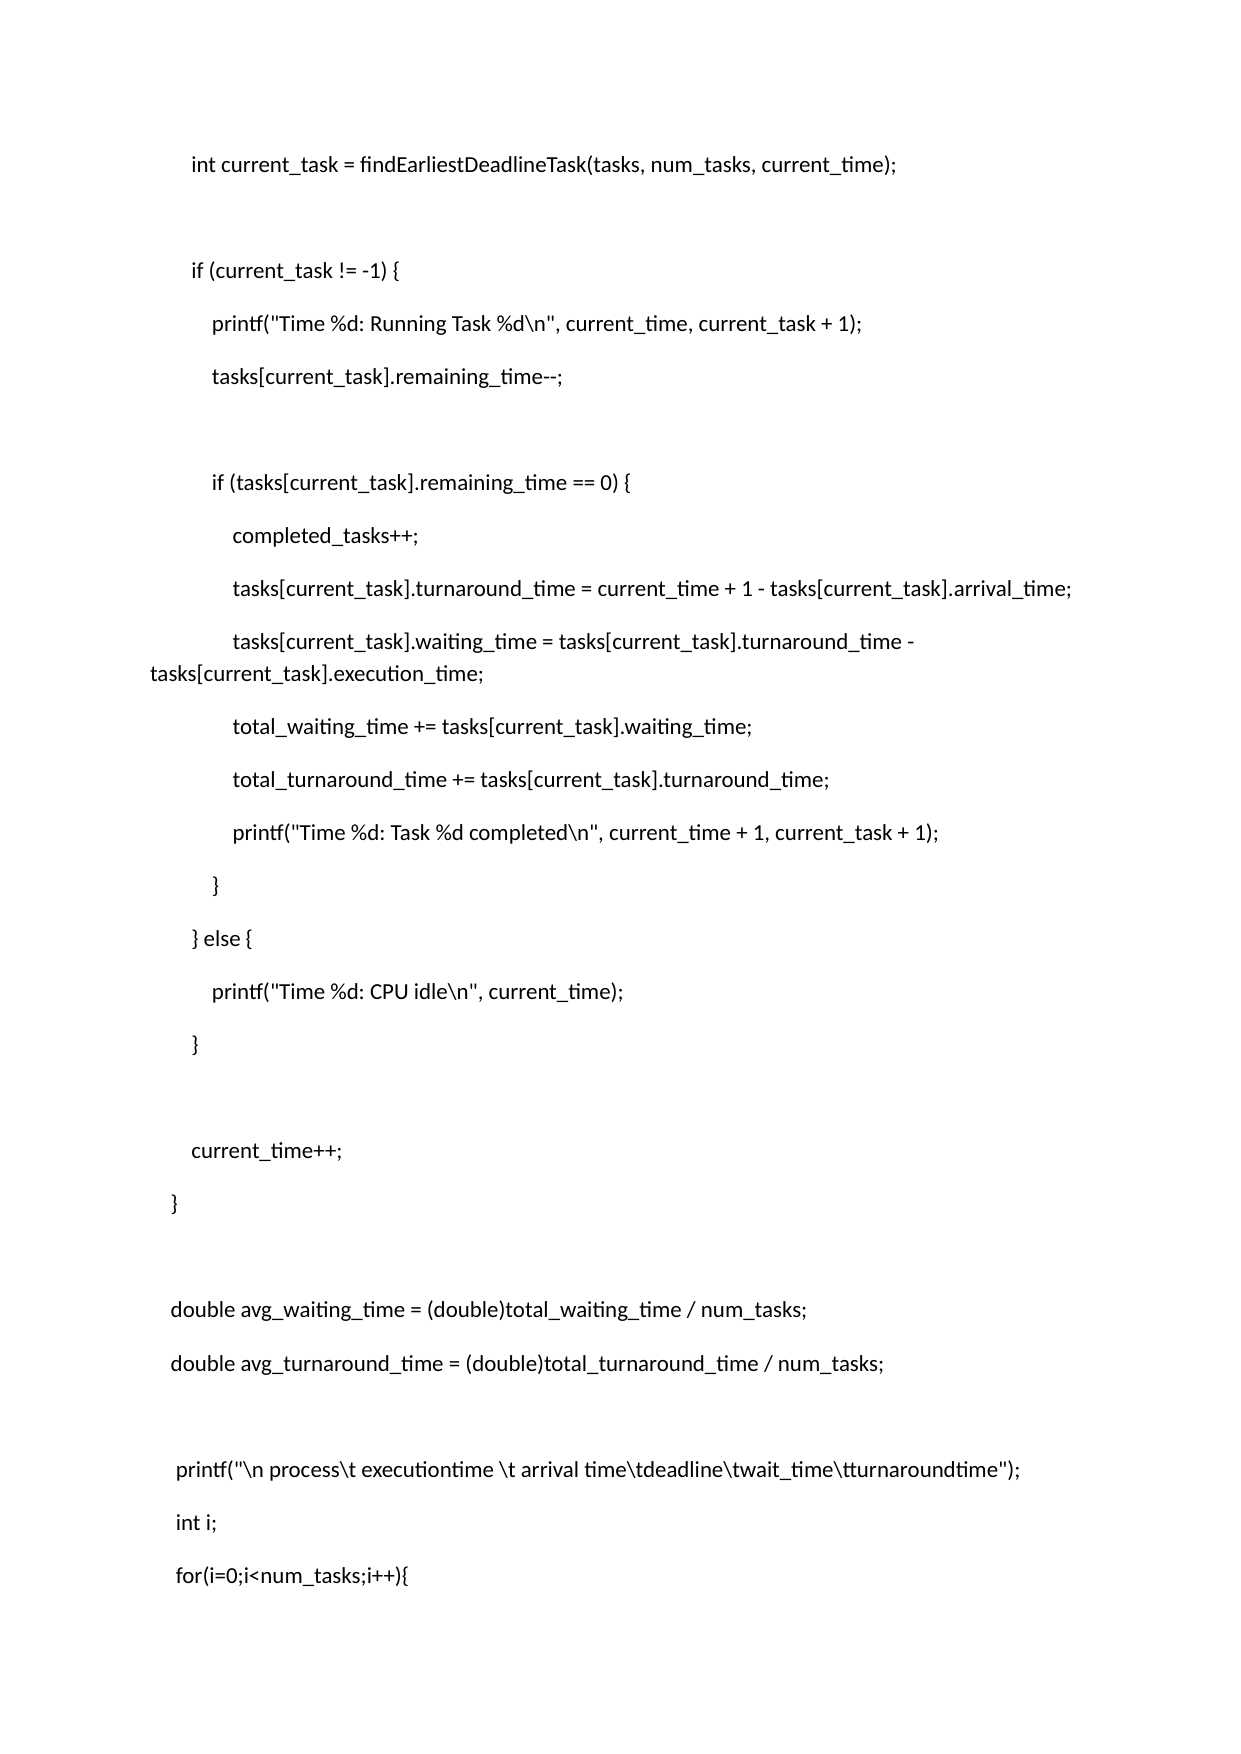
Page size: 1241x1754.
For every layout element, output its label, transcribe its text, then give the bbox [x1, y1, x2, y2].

text current_time++; [150, 1137, 1090, 1164]
text if (current_task != -1) { [150, 256, 1090, 284]
text int current_task = findEarliestDeadlineTask(tasks, num_tasks, current_time); [150, 150, 1090, 178]
text tasks[current_task].remaining_time--; [150, 362, 1090, 390]
text double avg_waiting_time = (double)total_waiting_time / num_tasks; [150, 1296, 1090, 1324]
text if (tasks[current_task].remaining_time == 0) { [150, 468, 1090, 496]
text int i; [150, 1508, 1090, 1536]
text printf("Time %d: Running Task %d\n", current_time, current_task + 1); [150, 309, 1090, 337]
text } [150, 871, 1090, 899]
text double avg_turnaround_time = (double)total_turnaround_time / num_tasks; [150, 1349, 1090, 1377]
text } [150, 1031, 1090, 1058]
text printf("\n process\t executiontime \t arrival time\tdeadline\twait_time\tturnaroundtime"); [150, 1455, 1090, 1483]
text tasks[current_task].waiting_time = tasks[current_task].turnaround_time - tasks[current_task].execution_time; [150, 627, 1090, 687]
text printf("Time %d: CPU idle\n", current_time); [150, 977, 1090, 1006]
text total_waiting_time += tasks[current_task].waiting_time; [150, 712, 1090, 740]
text } [150, 1189, 1090, 1218]
text total_turnaround_time += tasks[current_task].turnaround_time; [150, 765, 1090, 793]
text tasks[current_task].turnaround_time = current_time + 1 - tasks[current_task].arrival_time; [150, 574, 1090, 602]
text completed_tasks++; [150, 521, 1090, 549]
text for(i=0;i<num_tasks;i++){ [150, 1561, 1090, 1589]
text } else { [150, 924, 1090, 952]
text printf("Time %d: Task %d completed\n", current_time + 1, current_task + 1); [150, 818, 1090, 846]
